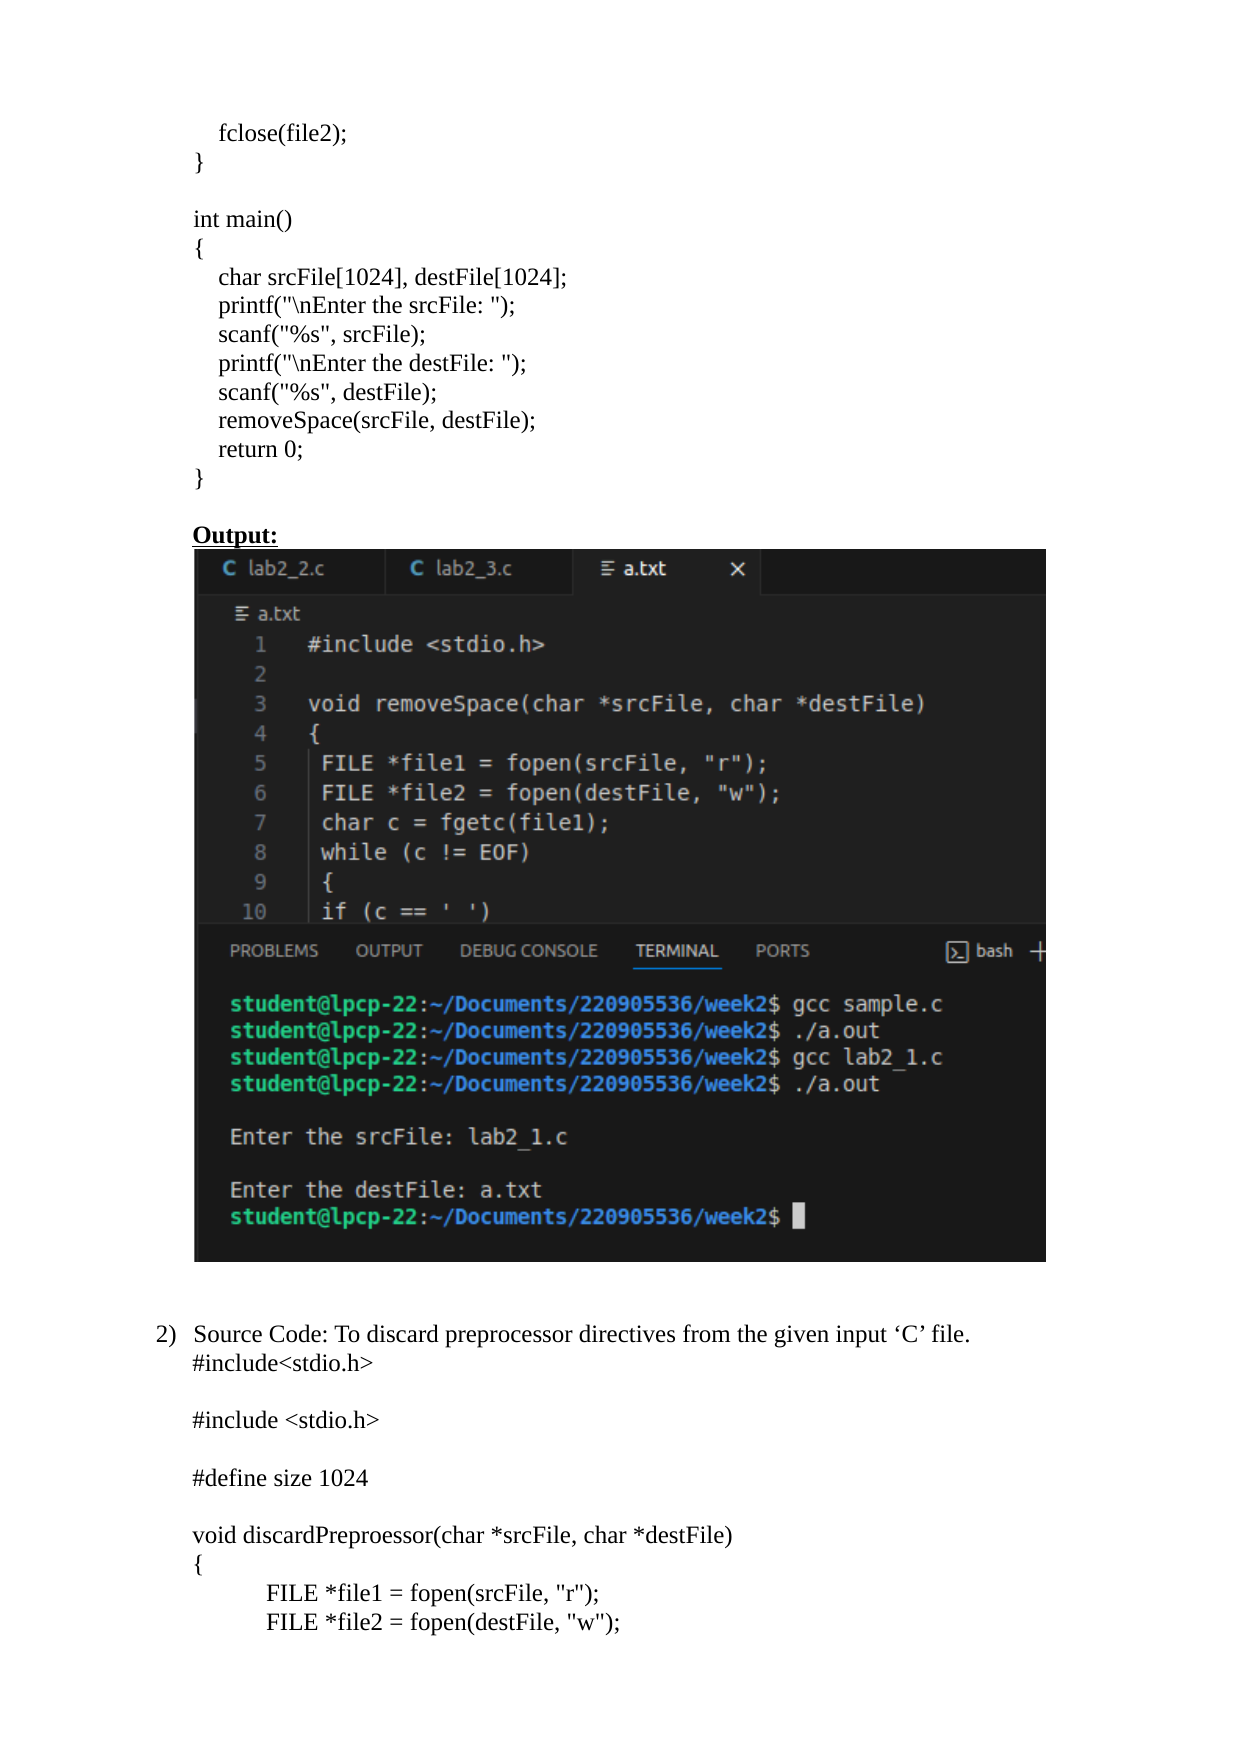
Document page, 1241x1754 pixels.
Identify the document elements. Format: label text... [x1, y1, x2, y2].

text { [118, 1549, 1122, 1578]
list return 0; [156, 434, 1122, 463]
list { [156, 233, 1122, 262]
list scanf("%s", destFile); [156, 377, 1122, 406]
list printf("\nEnter the srcFile: "); [156, 291, 1122, 319]
list } [156, 147, 1122, 176]
list scanf("%s", srcFile); [156, 319, 1122, 348]
list } [156, 463, 1122, 492]
text #include<stdio.h> [118, 1348, 1122, 1377]
list fclose(file2); [156, 118, 1122, 147]
list printf("\nEnter the destFile: "); [156, 348, 1122, 377]
list int main() [156, 204, 1122, 233]
text void discardPreproessor(char *srcFile, char *destFile) [118, 1521, 1122, 1549]
text FILE *file1 = fopen(srcFile, "r"); [118, 1578, 1122, 1607]
list char srcFile[1024], destFile[1024]; [156, 262, 1122, 291]
list removeSpace(srcFile, destFile); [156, 406, 1122, 434]
list Source Code: To discard preprocessor directives from the given input ‘C’ file. [156, 1319, 1122, 1348]
text FILE *file2 = fopen(destFile, "w"); [118, 1607, 1122, 1636]
text #define size 1024 [118, 1463, 1122, 1492]
text #include <stdio.h> [118, 1406, 1122, 1434]
picture [194, 549, 1046, 1262]
text Output: [118, 521, 1122, 549]
